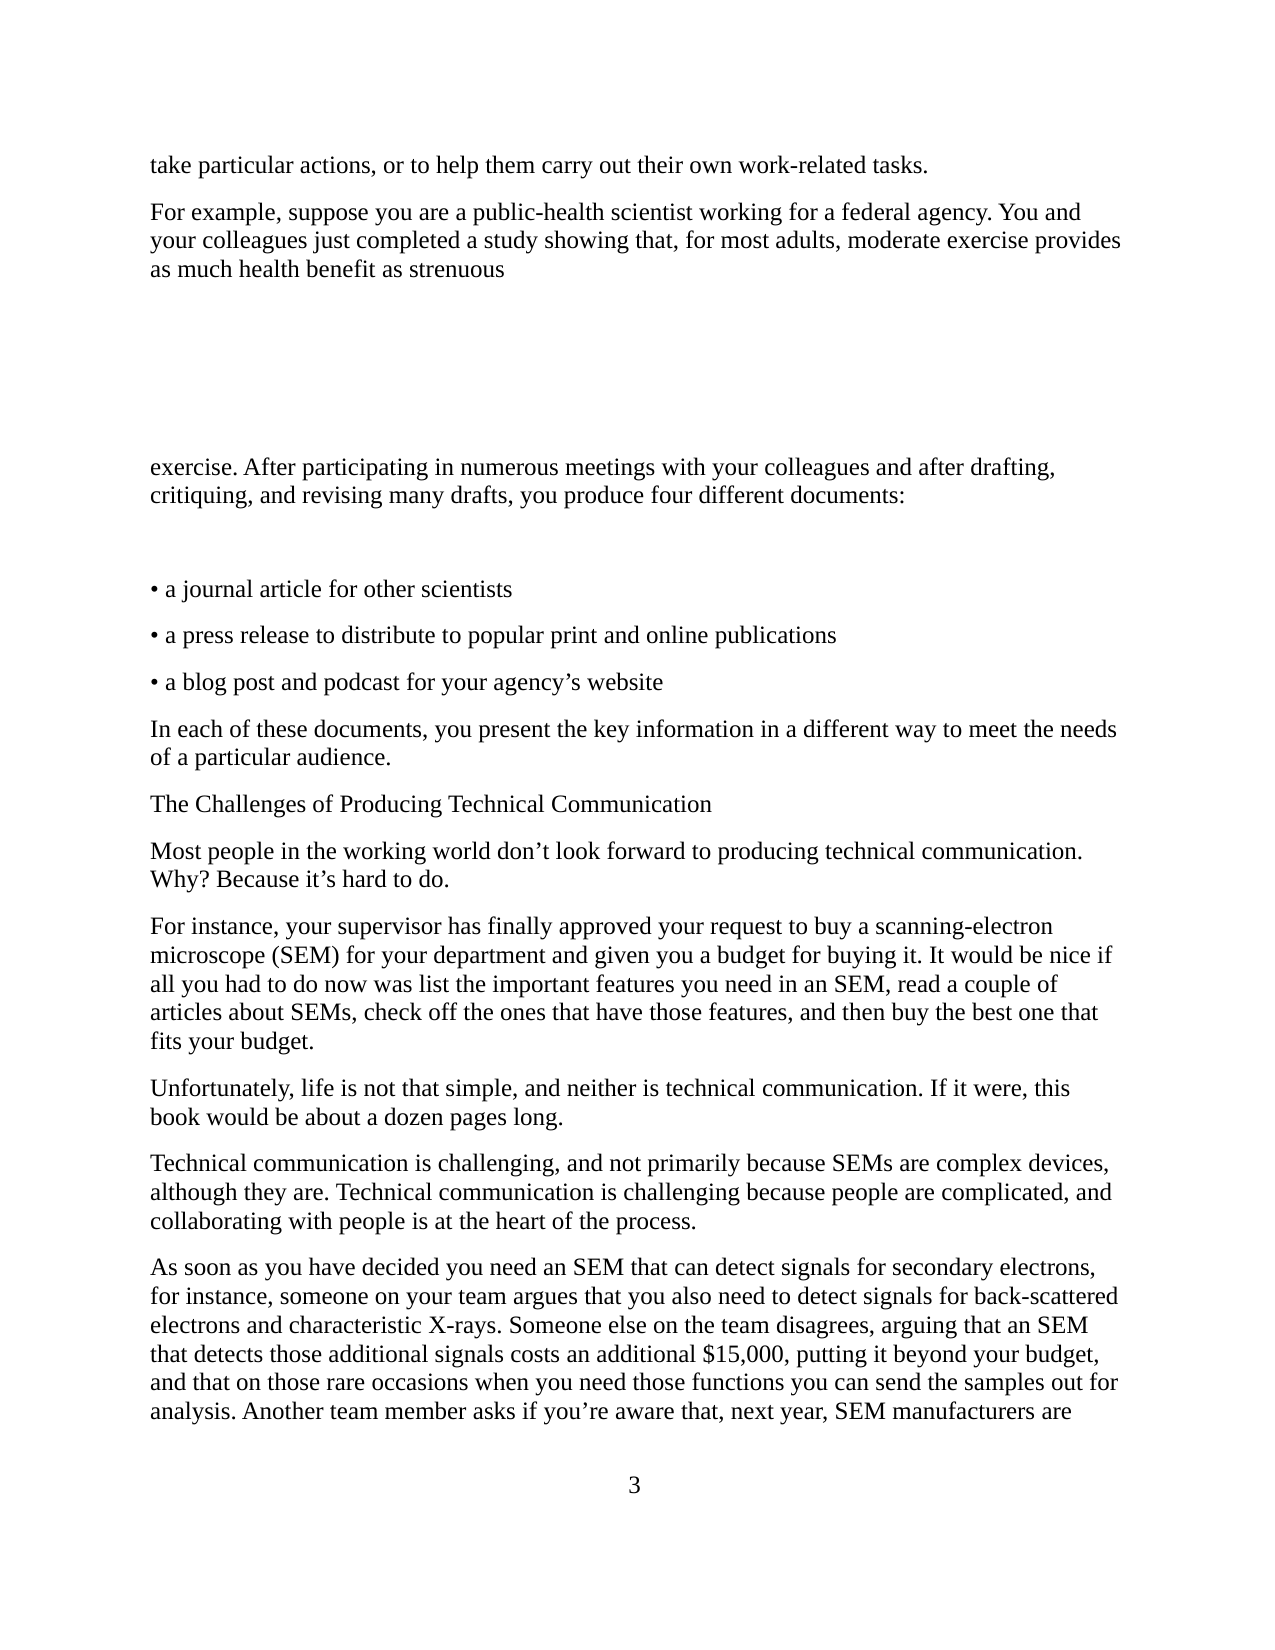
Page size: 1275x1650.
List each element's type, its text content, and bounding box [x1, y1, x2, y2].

text For instance, your supervisor has finally approved your request to buy a scanning-electron microscope (SEM) for your department and given you a bud­get for buying it. It would be nice if all you had to do now was list the important features you need in an SEM, read a couple of articles about SEMs, check off the ones that have those features, and then buy the best one that fits your budget. [150, 911, 1125, 1055]
text For example, suppose you are a public-health scientist working for a fed­eral agency. You and your colleagues just completed a study showing that, for most adults, moderate exercise provides as much health benefit as strenuous [150, 197, 1125, 283]
table_header [638, 385, 1125, 414]
text Technical communication is challenging, and not primarily because SEMs are complex devices, although they are. Technical communication is chal­lenging because people are complicated, and collaborating with people is at the heart of the process. [150, 1148, 1125, 1234]
text exercise. After participating in numerous meetings with your colleagues and after drafting, critiquing, and revising many drafts, you produce four different documents: [150, 452, 1125, 509]
text The Challenges of Producing Technical Communication [150, 789, 1125, 818]
text • a journal article for other scientists [150, 574, 1125, 602]
text Most people in the working world don’t look forward to producing technical communication. Why? Because it’s hard to do. [150, 836, 1125, 893]
text • a press release to distribute to popular print and online publications [150, 620, 1125, 649]
table_header [150, 385, 637, 414]
text Unfortunately, life is not that simple, and neither is technical communica­tion. If it were, this book would be about a dozen pages long. [150, 1073, 1125, 1130]
table_cell [150, 414, 637, 443]
text In each of these documents, you present the key information in a different way to meet the needs of a particular audience. [150, 714, 1125, 771]
table_cell [638, 414, 1125, 443]
text take particular actions, or to help them carry out their own work-related tasks. [150, 150, 1125, 179]
text • a blog post and podcast for your agency’s website [150, 667, 1125, 696]
text As soon as you have decided you need an SEM that can detect signals for secondary electrons, for instance, someone on your team argues that you also need to detect signals for back-scattered electrons and characteristic X-rays. Someone else on the team disagrees, arguing that an SEM that detects those additional signals costs an additional $15,000, putting it beyond your budget, and that on those rare occasions when you need those functions you can send the samples out for analysis. Another team member asks if you’re aware that, next year, SEM manufacturers are [150, 1252, 1125, 1425]
